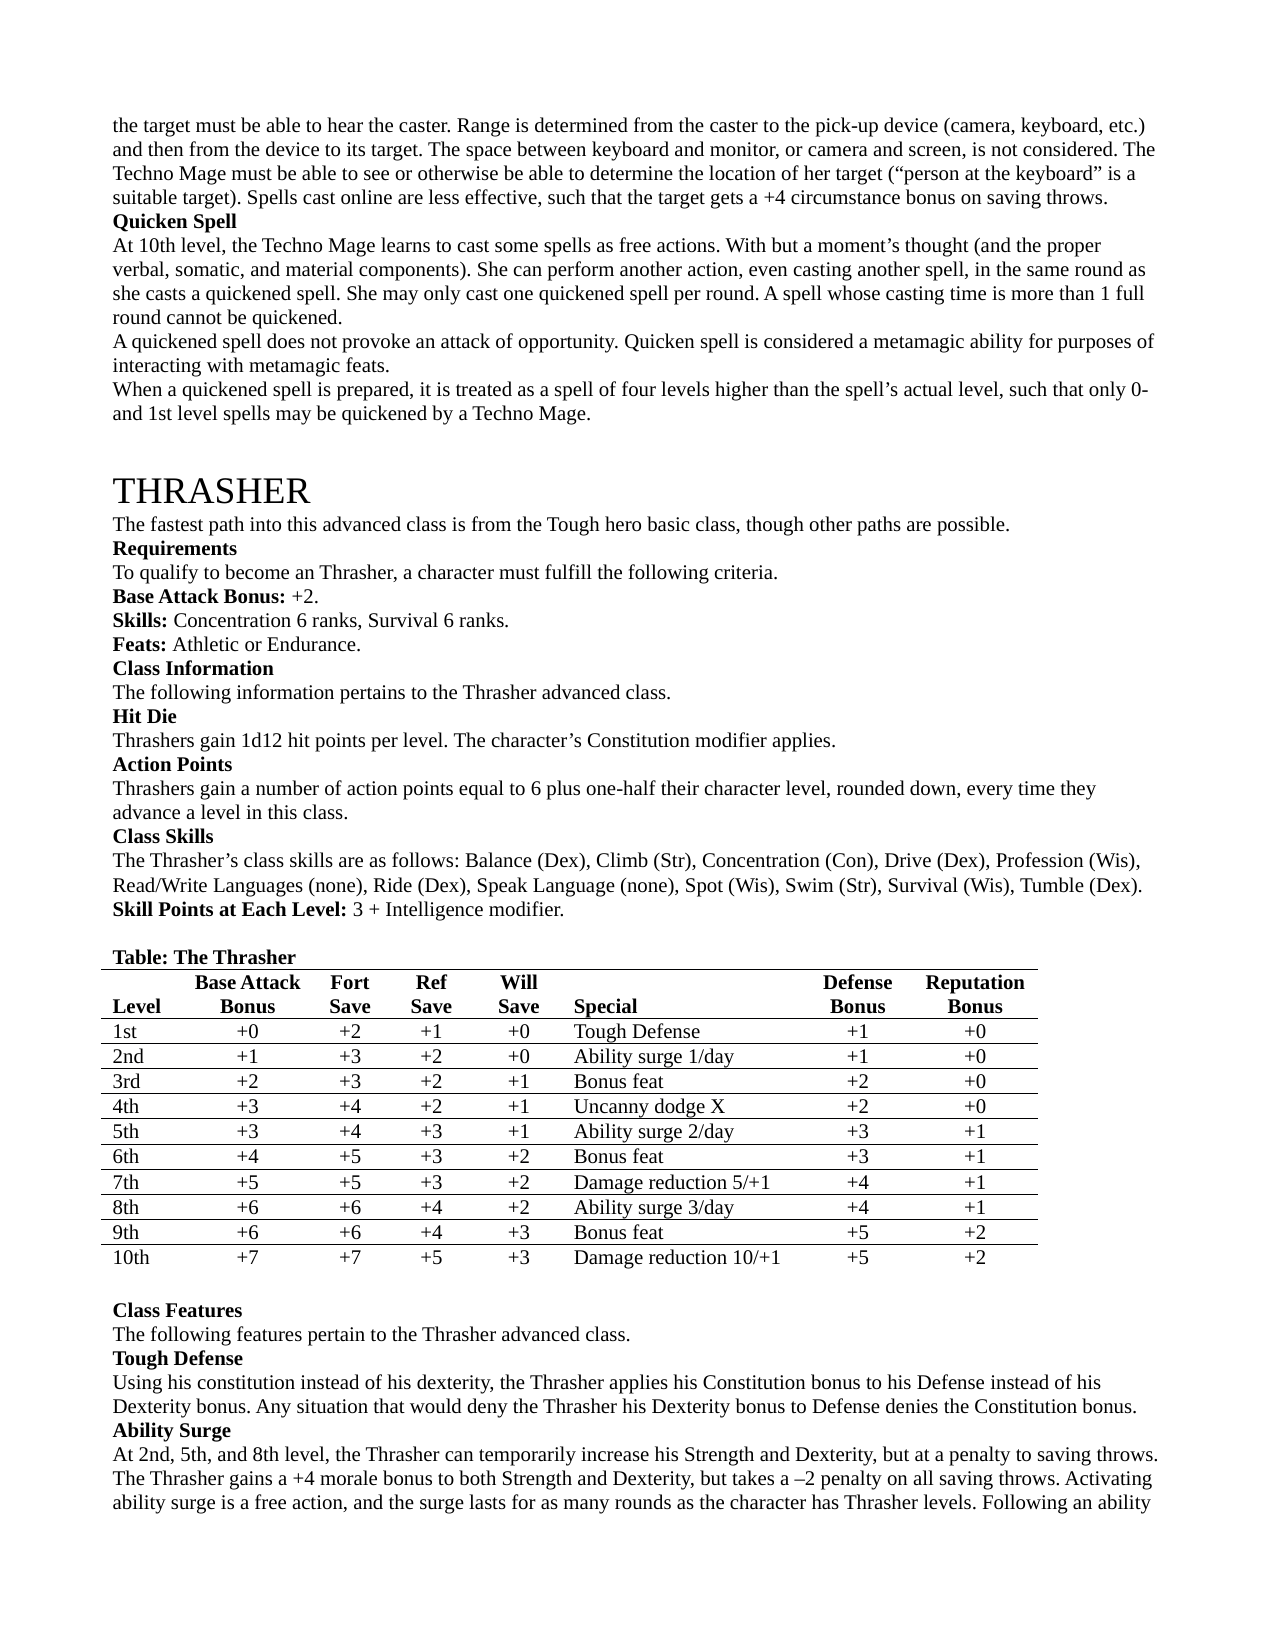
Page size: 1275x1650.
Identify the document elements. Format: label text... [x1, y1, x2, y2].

text the target must be able to hear the caster. Range is determined from the caster to the pick-up device (camera, keyboard, etc.) and then from the device to its target. The space between keyboard and monitor, or camera and screen, is not considered. The Techno Mage must be able to see or otherwise be able to determine the location of her target (“person at the keyboard” is a suitable target). Spells cast online are less effective, such that the target gets a +4 circumstance bonus on saving throws. [112, 112, 1162, 209]
table_cell +3 [183, 1119, 312, 1143]
text Ability Surge [112, 1418, 1162, 1442]
table_cell Will Save [475, 970, 562, 1018]
table_cell Damage reduction 10/+1 [563, 1245, 803, 1269]
table_cell +4 [313, 1094, 387, 1118]
table_cell +2 [388, 1094, 475, 1118]
table_cell +0 [913, 1019, 1037, 1043]
subtitle THRASHER [112, 468, 1162, 512]
table_cell 10th [101, 1245, 183, 1269]
table_cell +1 [913, 1145, 1037, 1168]
table_cell +3 [475, 1220, 562, 1244]
table_cell +2 [475, 1170, 562, 1194]
table_cell Ability surge 1/day [563, 1044, 803, 1068]
table_cell 6th [101, 1145, 183, 1168]
table_cell 3rd [101, 1069, 183, 1093]
table_header Table: The Thrasher [101, 945, 1037, 969]
table_cell +5 [313, 1170, 387, 1194]
table_cell +0 [475, 1044, 562, 1068]
table_cell +3 [388, 1119, 475, 1143]
table_cell +0 [475, 1019, 562, 1043]
table_cell +0 [913, 1069, 1037, 1093]
text The following features pertain to the Thrasher advanced class. [112, 1322, 1162, 1346]
table_cell Bonus feat [563, 1069, 803, 1093]
table_cell +5 [388, 1245, 475, 1269]
table_cell +2 [388, 1069, 475, 1093]
table_cell +4 [388, 1220, 475, 1244]
table_cell +1 [803, 1019, 913, 1043]
table_cell Ref Save [388, 970, 475, 1018]
text A quickened spell does not provoke an attack of opportunity. Quicken spell is considered a metamagic ability for purposes of interacting with metamagic feats. [112, 329, 1162, 377]
table_cell Uncanny dodge X [563, 1094, 803, 1118]
table_cell +2 [183, 1069, 312, 1093]
text Class Skills [112, 824, 1162, 848]
table_cell +5 [313, 1145, 387, 1168]
text Base Attack Bonus: +2. [112, 584, 1162, 608]
table_cell +6 [183, 1220, 312, 1244]
table_cell +4 [803, 1170, 913, 1194]
table_cell Special [563, 970, 803, 1018]
text The Thrasher’s class skills are as follows: Balance (Dex), Climb (Str), Concentration (Con), Drive (Dex), Profession (Wis), Read/Write Languages (none), Ride (Dex), Speak Language (none), Spot (Wis), Swim (Str), Survival (Wis), Tumble (Dex). [112, 848, 1162, 897]
table_cell +5 [183, 1170, 312, 1194]
table_cell +1 [475, 1069, 562, 1093]
text Quicken Spell [112, 209, 1162, 233]
table_cell +3 [313, 1069, 387, 1093]
table_cell +6 [313, 1220, 387, 1244]
table_cell Reputation Bonus [913, 970, 1037, 1018]
table_cell 7th [101, 1170, 183, 1194]
table_cell +2 [803, 1069, 913, 1093]
table_cell +1 [913, 1170, 1037, 1194]
table_cell +1 [475, 1119, 562, 1143]
table_cell +3 [803, 1119, 913, 1143]
subtitle Requirements [112, 536, 1162, 560]
table_cell +2 [313, 1019, 387, 1043]
table_cell +0 [913, 1044, 1037, 1068]
table_cell +3 [388, 1145, 475, 1168]
text At 10th level, the Techno Mage learns to cast some spells as free actions. With but a moment’s thought (and the proper verbal, somatic, and material components). She can perform another action, even casting another spell, in the same round as she casts a quickened spell. She may only cast one quickened spell per round. A spell whose casting time is more than 1 full round cannot be quickened. [112, 233, 1162, 329]
table_cell +6 [313, 1195, 387, 1219]
table_cell +5 [803, 1220, 913, 1244]
text Tough Defense [112, 1346, 1162, 1370]
table_cell +3 [183, 1094, 312, 1118]
table_cell +0 [913, 1094, 1037, 1118]
text The fastest path into this advanced class is from the Tough hero basic class, though other paths are possible. [112, 512, 1162, 536]
table_cell +1 [475, 1094, 562, 1118]
table_cell +7 [313, 1245, 387, 1269]
table_cell +1 [183, 1044, 312, 1068]
table_cell +3 [388, 1170, 475, 1194]
text The following information pertains to the Thrasher advanced class. [112, 680, 1162, 704]
table_cell 4th [101, 1094, 183, 1118]
text Hit Die [112, 704, 1162, 728]
table_cell 1st [101, 1019, 183, 1043]
table_cell +3 [475, 1245, 562, 1269]
table_cell 8th [101, 1195, 183, 1219]
table_cell +1 [803, 1044, 913, 1068]
table_cell Defense Bonus [803, 970, 913, 1018]
table_cell +4 [803, 1195, 913, 1219]
table_cell Tough Defense [563, 1019, 803, 1043]
table_cell +3 [313, 1044, 387, 1068]
table_cell +2 [475, 1145, 562, 1168]
table_cell Ability surge 3/day [563, 1195, 803, 1219]
table_cell +2 [913, 1220, 1037, 1244]
text Thrashers gain a number of action points equal to 6 plus one-half their character level, rounded down, every time they advance a level in this class. [112, 776, 1162, 824]
table_cell +4 [313, 1119, 387, 1143]
table_cell +2 [913, 1245, 1037, 1269]
table_cell +4 [388, 1195, 475, 1219]
subtitle Class Information [112, 656, 1162, 680]
table_cell +4 [183, 1145, 312, 1168]
table_cell +1 [388, 1019, 475, 1043]
text Using his constitution instead of his dexterity, the Thrasher applies his Constitution bonus to his Defense instead of his Dexterity bonus. Any situation that would deny the Thrasher his Dexterity bonus to Defense denies the Constitution bonus. [112, 1370, 1162, 1418]
table_cell Ability surge 2/day [563, 1119, 803, 1143]
table_cell +2 [388, 1044, 475, 1068]
table_cell Bonus feat [563, 1145, 803, 1168]
table_cell 9th [101, 1220, 183, 1244]
table_cell +6 [183, 1195, 312, 1219]
table_cell +3 [803, 1145, 913, 1168]
table_cell +2 [803, 1094, 913, 1118]
text Skills: Concentration 6 ranks, Survival 6 ranks. [112, 608, 1162, 632]
table_cell +5 [803, 1245, 913, 1269]
table_cell Damage reduction 5/+1 [563, 1170, 803, 1194]
table_cell 2nd [101, 1044, 183, 1068]
text At 2nd, 5th, and 8th level, the Thrasher can temporarily increase his Strength and Dexterity, but at a penalty to saving throws. The Thrasher gains a +4 morale bonus to both Strength and Dexterity, but takes a –2 penalty on all saving throws. Activating ability surge is a free action, and the surge lasts for as many rounds as the character has Thrasher levels. Following an ability [112, 1442, 1162, 1514]
subtitle Class Features [112, 1298, 1162, 1322]
table_cell +0 [183, 1019, 312, 1043]
text Action Points [112, 752, 1162, 776]
table_cell +2 [475, 1195, 562, 1219]
table_cell +1 [913, 1195, 1037, 1219]
table_cell +1 [913, 1119, 1037, 1143]
table_cell Base Attack Bonus [183, 970, 312, 1018]
table_cell Bonus feat [563, 1220, 803, 1244]
text Skill Points at Each Level: 3 + Intelligence modifier. [112, 897, 1162, 921]
table_cell Level [101, 970, 183, 1018]
text When a quickened spell is prepared, it is treated as a spell of four levels higher than the spell’s actual level, such that only 0- and 1st level spells may be quickened by a Techno Mage. [112, 377, 1162, 425]
table_cell Fort Save [313, 970, 387, 1018]
text Feats: Athletic or Endurance. [112, 632, 1162, 656]
text To qualify to become an Thrasher, a character must fulfill the following criteria. [112, 560, 1162, 584]
text Thrashers gain 1d12 hit points per level. The character’s Constitution modifier applies. [112, 728, 1162, 752]
table_cell +7 [183, 1245, 312, 1269]
table_cell 5th [101, 1119, 183, 1143]
